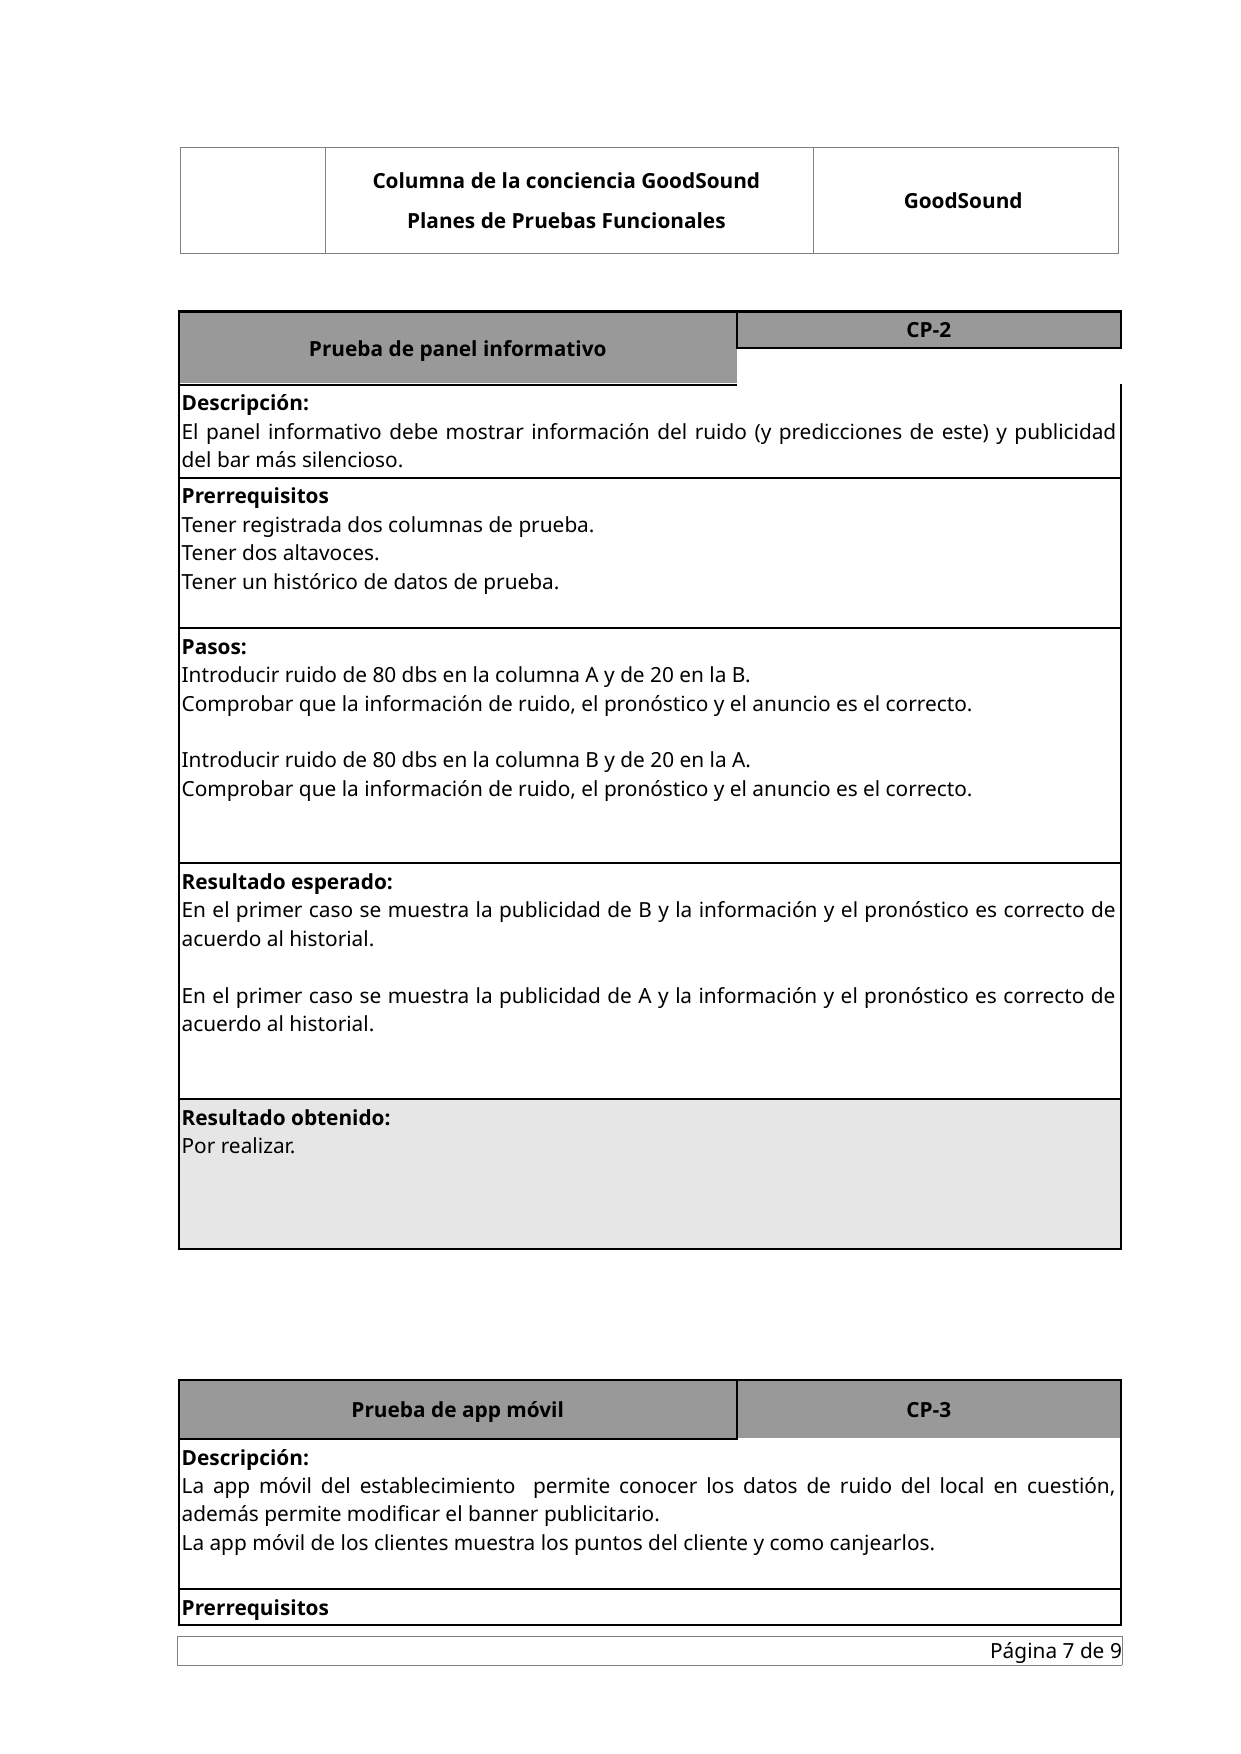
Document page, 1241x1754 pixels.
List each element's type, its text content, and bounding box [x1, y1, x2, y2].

table_cell [737, 349, 1121, 383]
table_cell Resultado obtenido: Por realizar. [180, 1100, 1120, 1248]
table_header Prueba de panel informativo [180, 313, 737, 383]
table_cell Pasos: Introducir ruido de 80 dbs en la columna A y de 20 en la B. Comprobar que la información de ruido, el pronóstico y el anuncio es el correcto. Introducir ruido de 80 dbs en la columna B y de 20 en la A. Comprobar que la información de ruido, el pronóstico y el anuncio es el correcto. [180, 629, 1120, 862]
table_cell Prerrequisitos Tener registrada dos columnas de prueba. Tener dos altavoces. Tener un histórico de datos de prueba. [180, 479, 1120, 627]
table_cell Descripción: El panel informativo debe mostrar información del ruido (y predicciones de este) y publicidad del bar más silencioso. [180, 384, 1120, 477]
table_cell Prerrequisitos [180, 1590, 1120, 1624]
table_header CP-3 [738, 1381, 1120, 1438]
table_header CP-2 [738, 313, 1120, 347]
table_header Prueba de app móvil [180, 1381, 736, 1438]
table_cell Descripción: La app móvil del establecimiento permite conocer los datos de ruido del local en cuestión, además permite modificar el banner publicitario. La app móvil de los clientes muestra los puntos del cliente y como canjearlos. [180, 1438, 1120, 1588]
table_cell Resultado esperado: En el primer caso se muestra la publicidad de B y la información y el pronóstico es correcto de acuerdo al historial. En el primer caso se muestra la publicidad de A y la información y el pronóstico es correcto de acuerdo al historial. [180, 864, 1120, 1098]
